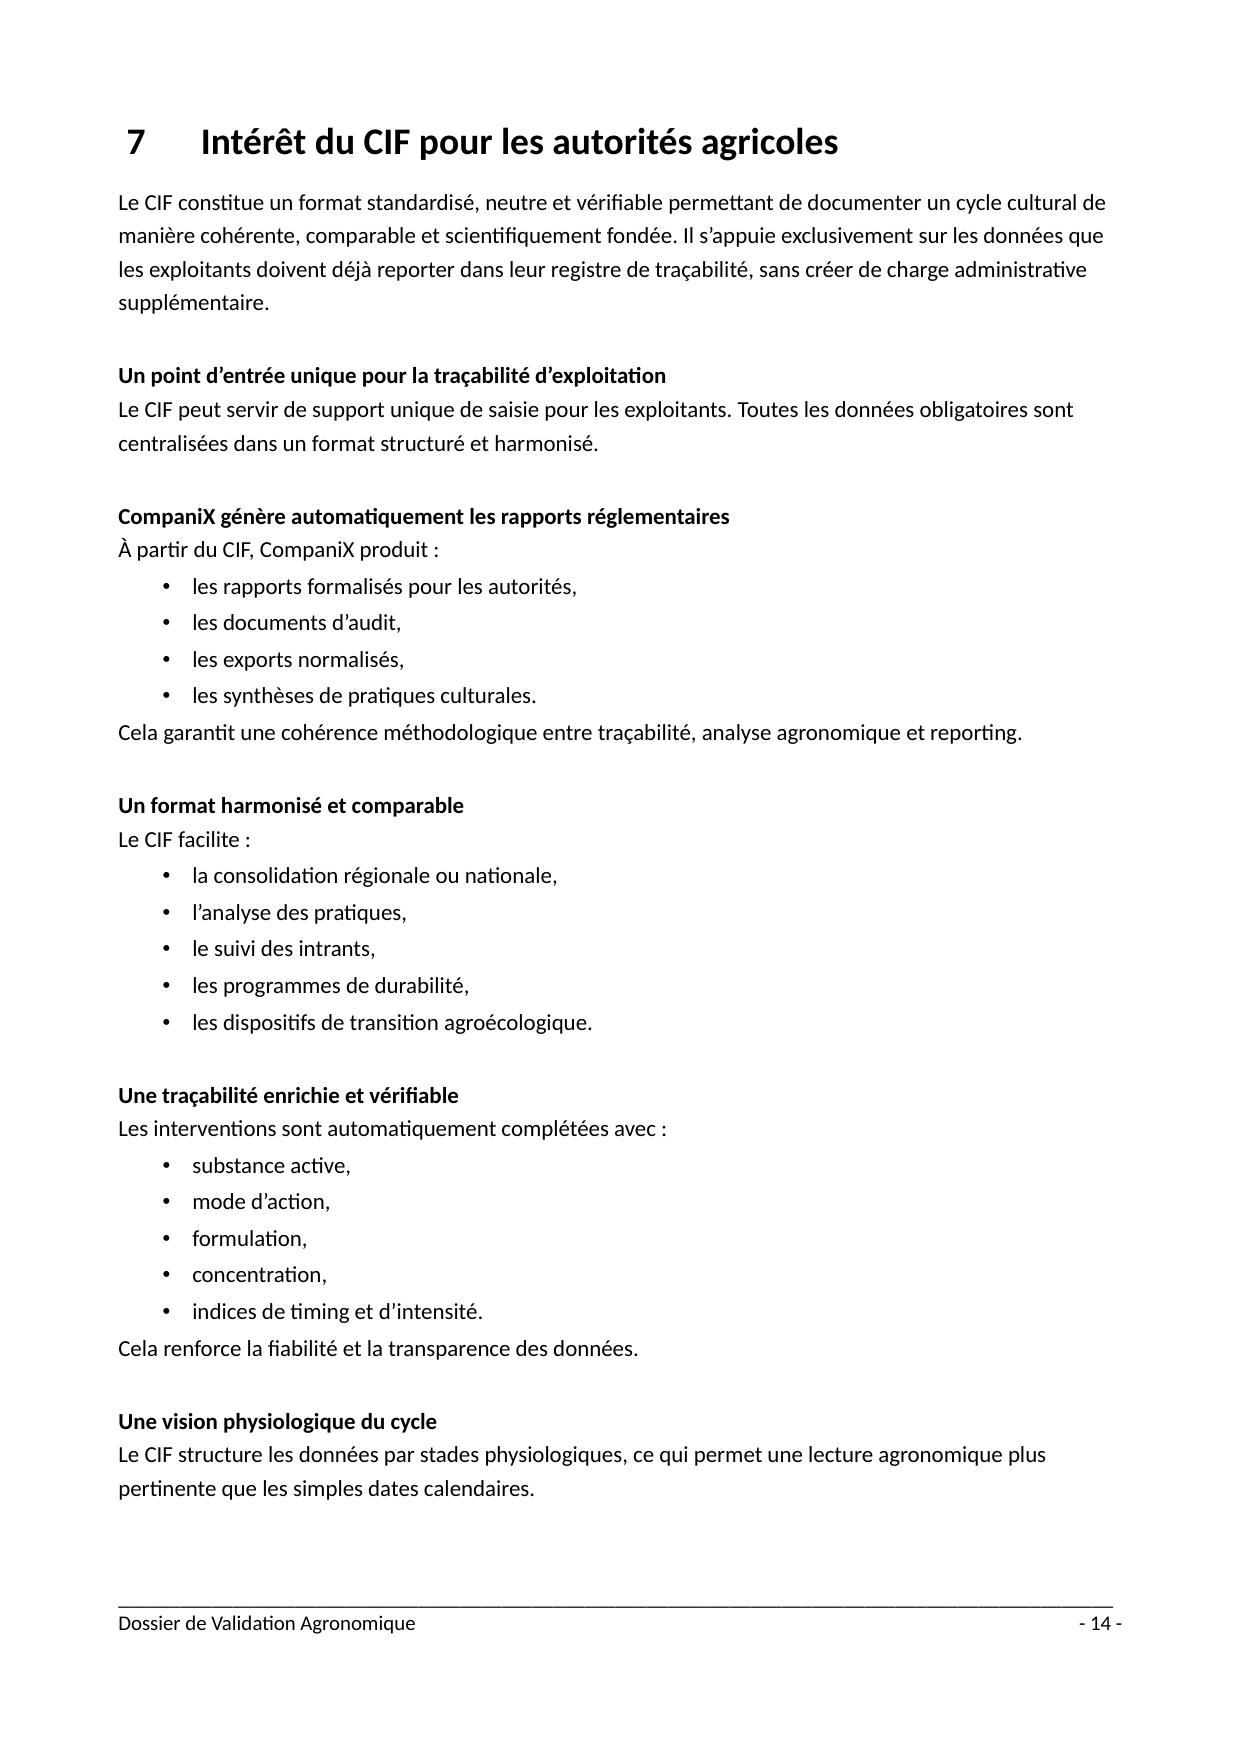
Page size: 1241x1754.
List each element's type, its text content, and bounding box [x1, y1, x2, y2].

list indices de timing et d’intensité. [162, 1297, 1122, 1325]
list les documents d’audit, [162, 608, 1122, 637]
list les synthèses de pratiques culturales. [162, 682, 1122, 710]
text Un point d’entrée unique pour la traçabilité d’exploitation Le CIF peut servir de support unique de saisie pour les exploitants. Toutes les données obligatoires sont centralisées dans un format structuré et harmonisé. [118, 362, 1122, 457]
text CompaniX génère automatiquement les rapports réglementaires À partir du CIF, CompaniX produit : [118, 502, 1122, 563]
list la consolidation régionale ou nationale, [162, 861, 1122, 889]
list l’analyse des pratiques, [162, 898, 1122, 926]
list les rapports formalisés pour les autorités, [162, 572, 1122, 600]
text Cela renforce la fiabilité et la transparence des données. [118, 1334, 1122, 1362]
list substance active, [162, 1151, 1122, 1179]
text Le CIF constitue un format standardisé, neutre et vérifiable permettant de documenter un cycle cultural de manière cohérente, comparable et scientifiquement fondée. Il s’appuie exclusivement sur les données que les exploitants doivent déjà reporter dans leur registre de traçabilité, sans créer de charge administrative supplémentaire. [118, 188, 1122, 317]
text Une traçabilité enrichie et vérifiable Les interventions sont automatiquement complétées avec : [118, 1081, 1122, 1142]
text Un format harmonisé et comparable Le CIF facilite : [118, 791, 1122, 853]
subtitle Intérêt du CIF pour les autorités agricoles [118, 118, 1122, 164]
list formulation, [162, 1224, 1122, 1252]
text Une vision physiologique du cycle Le CIF structure les données par stades physiologiques, ce qui permet une lecture agronomique plus pertinente que les simples dates calendaires. [118, 1407, 1122, 1502]
list le suivi des intrants, [162, 934, 1122, 963]
list concentration, [162, 1261, 1122, 1289]
list les programmes de durabilité, [162, 971, 1122, 999]
list les dispositifs de transition agroécologique. [162, 1008, 1122, 1036]
list les exports normalisés, [162, 645, 1122, 673]
text Cela garantit une cohérence méthodologique entre traçabilité, analyse agronomique et reporting. [118, 718, 1122, 746]
list mode d’action, [162, 1187, 1122, 1216]
